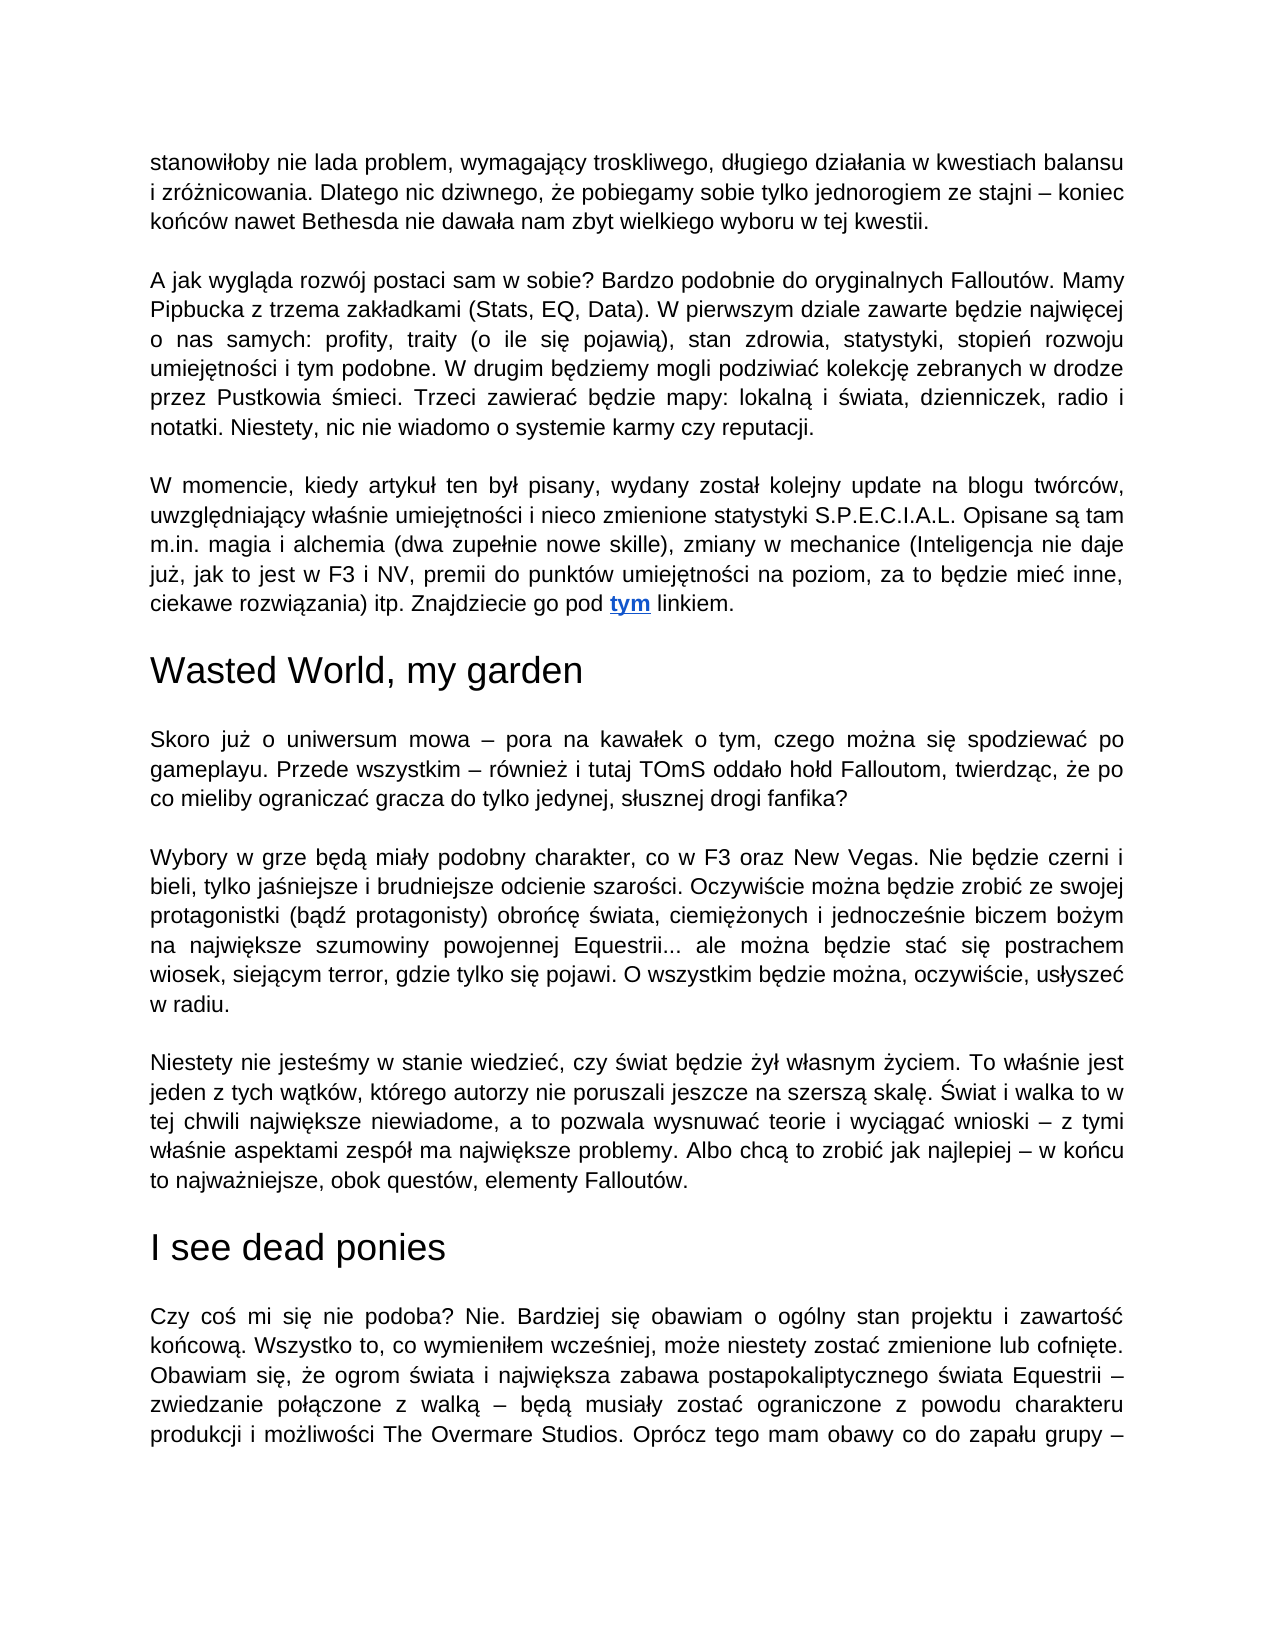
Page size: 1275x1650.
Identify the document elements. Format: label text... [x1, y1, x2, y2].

text I see dead ponies [150, 1226, 1125, 1268]
text Niestety nie jesteśmy w stanie wiedzieć, czy świat będzie żył własnym życiem. To właśnie jest jeden z tych wątków, którego autorzy nie poruszali jeszcze na szerszą skalę. Świat i walka to w tej chwili największe niewiadome, a to pozwala wysnuwać teorie i wyciągać wnioski – z tymi właśnie aspektami zespół ma największe problemy. Albo chcą to zrobić jak najlepiej – w końcu to najważniejsze, obok questów, elementy Falloutów. [150, 1050, 1125, 1193]
text Wasted World, my garden [150, 649, 1125, 691]
text stanowiłoby nie lada problem, wymagający troskliwego, długiego działania w kwestiach balansu i zróżnicowania. Dlatego nic dziwnego, że pobiegamy sobie tylko jednorogiem ze stajni – koniec końców nawet Bethesda nie dawała nam zbyt wielkiego wyboru w tej kwestii. [150, 150, 1125, 234]
text W momencie, kiedy artykuł ten był pisany, wydany został kolejny update na blogu twórców, uwzględniający właśnie umiejętności i nieco zmienione statystyki S.P.E.C.I.A.L. Opisane są tam m.in. magia i alchemia (dwa zupełnie nowe skille), zmiany w mechanice (Inteligencja nie daje już, jak to jest w F3 i NV, premii do punktów umiejętności na poziom, za to będzie mieć inne, ciekawe rozwiązania) itp. Znajdziecie go pod tym linkiem. [150, 473, 1125, 616]
text Wybory w grze będą miały podobny charakter, co w F3 oraz New Vegas. Nie będzie czerni i bieli, tylko jaśniejsze i brudniejsze odcienie szarości. Oczywiście można będzie zrobić ze swojej protagonistki (bądź protagonisty) obrońcę świata, ciemiężonych i jednocześnie biczem bożym na największe szumowiny powojennej Equestrii... ale można będzie stać się postrachem wiosek, siejącym terror, gdzie tylko się pojawi. O wszystkim będzie można, oczywiście, usłyszeć w radiu. [150, 844, 1125, 1017]
text Czy coś mi się nie podoba? Nie. Bardziej się obawiam o ogólny stan projektu i zawartość końcową. Wszystko to, co wymieniłem wcześniej, może niestety zostać zmienione lub cofnięte. Obawiam się, że ogrom świata i największa zabawa postapokaliptycznego świata Equestrii – zwiedzanie połączone z walką – będą musiały zostać ograniczone z powodu charakteru produkcji i możliwości The Overmare Studios. Oprócz tego mam obawy co do zapału grupy – [150, 1304, 1125, 1447]
text Skoro już o uniwersum mowa – pora na kawałek o tym, czego można się spodziewać po gameplayu. Przede wszystkim – również i tutaj TOmS oddało hołd Falloutom, twierdząc, że po co mieliby ograniczać gracza do tylko jedynej, słusznej drogi fanfika? [150, 727, 1125, 811]
text A jak wygląda rozwój postaci sam w sobie? Bardzo podobnie do oryginalnych Falloutów. Mamy Pipbucka z trzema zakładkami (Stats, EQ, Data). W pierwszym dziale zawarte będzie najwięcej o nas samych: profity, traity (o ile się pojawią), stan zdrowia, statystyki, stopień rozwoju umiejętności i tym podobne. W drugim będziemy mogli podziwiać kolekcję zebranych w drodze przez Pustkowia śmieci. Trzeci zawierać będzie mapy: lokalną i świata, dzienniczek, radio i notatki. Niestety, nic nie wiadomo o systemie karmy czy reputacji. [150, 267, 1125, 440]
